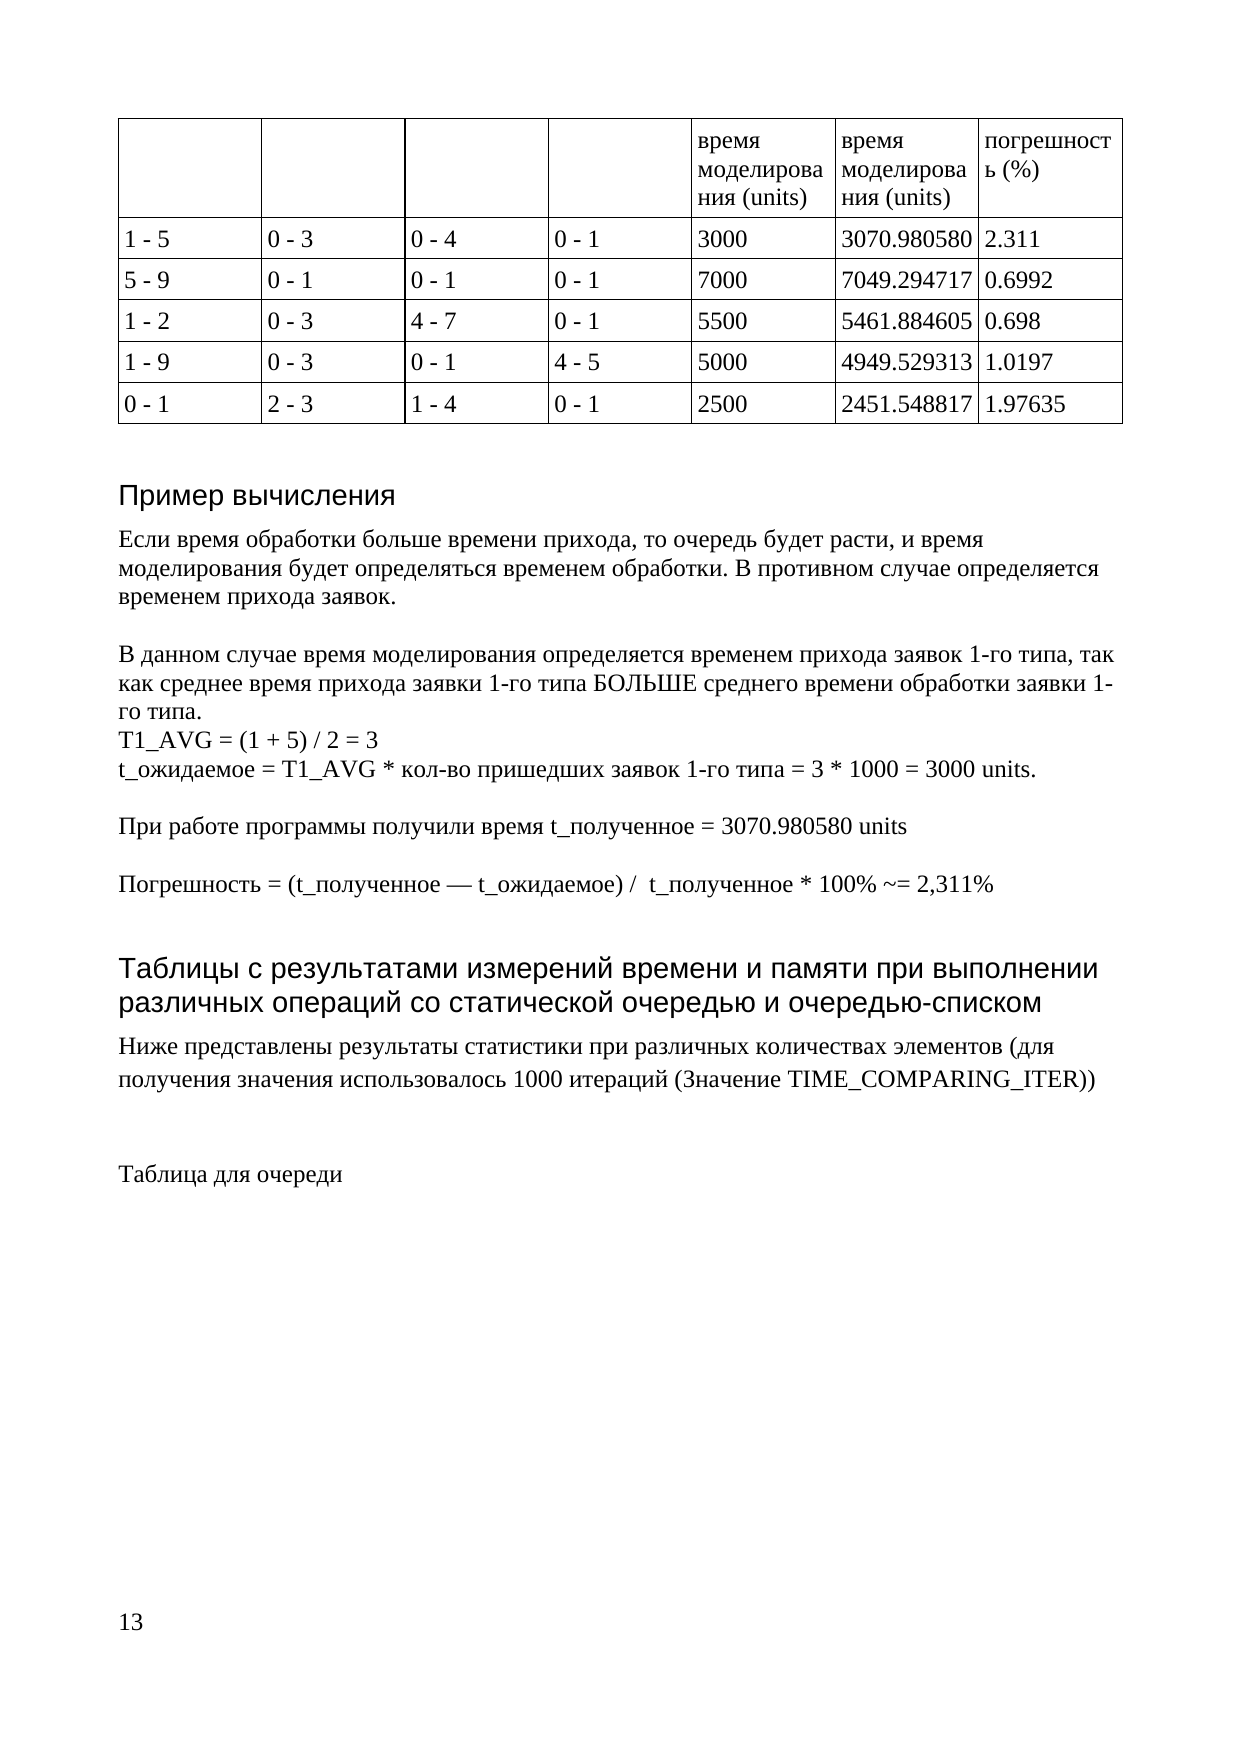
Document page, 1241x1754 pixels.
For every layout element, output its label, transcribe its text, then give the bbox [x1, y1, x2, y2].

table_header время моделирования (units) [692, 119, 835, 217]
table_cell 2451.548817 [836, 383, 978, 423]
table_header [406, 119, 548, 217]
text В данном случае время моделирования определяется временем прихода заявок 1-го типа, так как среднее время прихода заявки 1-го типа БОЛЬШЕ среднего времени обработки заявки 1-го типа. [118, 639, 1122, 725]
table_header [119, 119, 261, 217]
table_cell 0 - 1 [406, 342, 548, 382]
table_header [549, 119, 691, 217]
text Если время обработки больше времени прихода, то очередь будет расти, и время моделирования будет определяться временем обработки. В противном случае определяется временем прихода заявок. [118, 524, 1122, 610]
table_cell 0 - 1 [549, 259, 691, 299]
table_cell 4949.529313 [836, 342, 978, 382]
table_cell 5461.884605 [836, 300, 978, 341]
table_header [262, 119, 404, 217]
table_cell 7000 [692, 259, 835, 299]
table_header время моделирования (units) [836, 119, 978, 217]
text Погрешность = (t_полученное — t_ожидаемое) / t_полученное * 100% ~= 2,311% [118, 869, 1122, 898]
table_cell 3000 [692, 218, 835, 258]
table_cell 0 - 3 [262, 342, 404, 382]
table_cell 0 - 1 [549, 300, 691, 341]
table_header погрешность (%) [979, 119, 1122, 217]
table_cell 0 - 3 [262, 300, 404, 341]
text Ниже представлены результаты статистики при различных количествах элементов (для получения значения использовалось 1000 итераций (Значение TIME_COMPARING_ITER)) [118, 1031, 1122, 1093]
table_cell 5500 [692, 300, 835, 341]
table_cell 2500 [692, 383, 835, 423]
table_cell 1 - 4 [406, 383, 548, 423]
subtitle Таблицы с результатами измерений времени и памяти при выполнении различных операций со статической очередью и очередью-списком [118, 951, 1122, 1018]
table_cell 3070.980580 [836, 218, 978, 258]
table_cell 1 - 5 [119, 218, 261, 258]
table_cell 1 - 2 [119, 300, 261, 341]
table_cell 2.311 [979, 218, 1122, 258]
table_cell 4 - 7 [406, 300, 548, 341]
table_cell 5 - 9 [119, 259, 261, 299]
table_cell 0.698 [979, 300, 1122, 341]
table_cell 1.0197 [979, 342, 1122, 382]
subtitle Пример вычисления [118, 478, 1122, 511]
table_cell 0 - 1 [119, 383, 261, 423]
text Таблица для очереди [118, 1159, 1122, 1188]
table_cell 2 - 3 [262, 383, 404, 423]
table_cell 0.6992 [979, 259, 1122, 299]
table_cell 0 - 1 [549, 383, 691, 423]
table_cell 0 - 1 [262, 259, 404, 299]
table_cell 1 - 9 [119, 342, 261, 382]
table_cell 0 - 1 [406, 259, 548, 299]
table_cell 4 - 5 [549, 342, 691, 382]
table_cell 1.97635 [979, 383, 1122, 423]
table_cell 0 - 1 [549, 218, 691, 258]
text t_ожидаемое = T1_AVG * кол-во пришедших заявок 1-го типа = 3 * 1000 = 3000 units. [118, 754, 1122, 783]
table_cell 0 - 3 [262, 218, 404, 258]
table_cell 0 - 4 [406, 218, 548, 258]
table_cell 7049.294717 [836, 259, 978, 299]
table_cell 5000 [692, 342, 835, 382]
text При работе программы получили время t_полученное = 3070.980580 units [118, 811, 1122, 840]
text T1_AVG = (1 + 5) / 2 = 3 [118, 725, 1122, 754]
